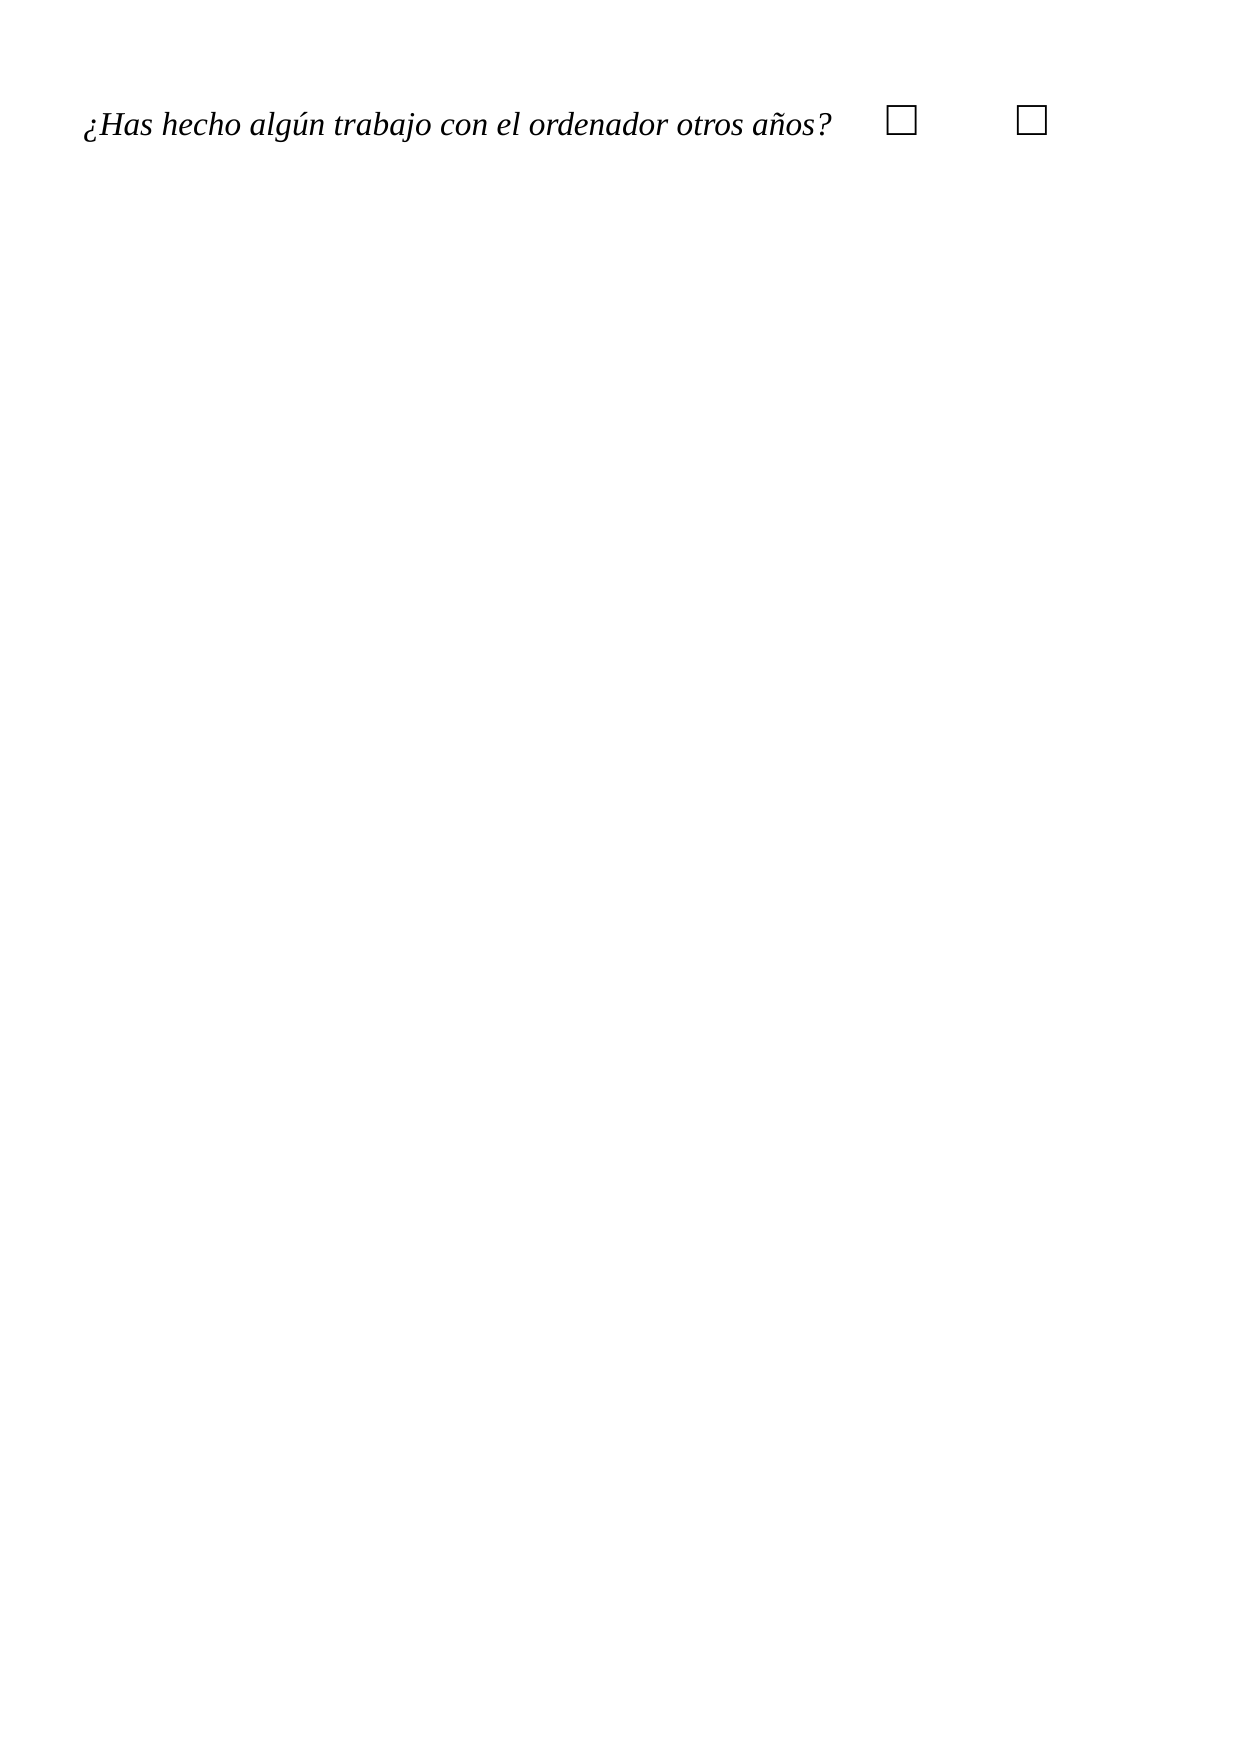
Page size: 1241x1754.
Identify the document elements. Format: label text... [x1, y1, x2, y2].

text ¿Has hecho algún trabajo con el ordenador otros años? □ □ [83, 88, 1157, 146]
